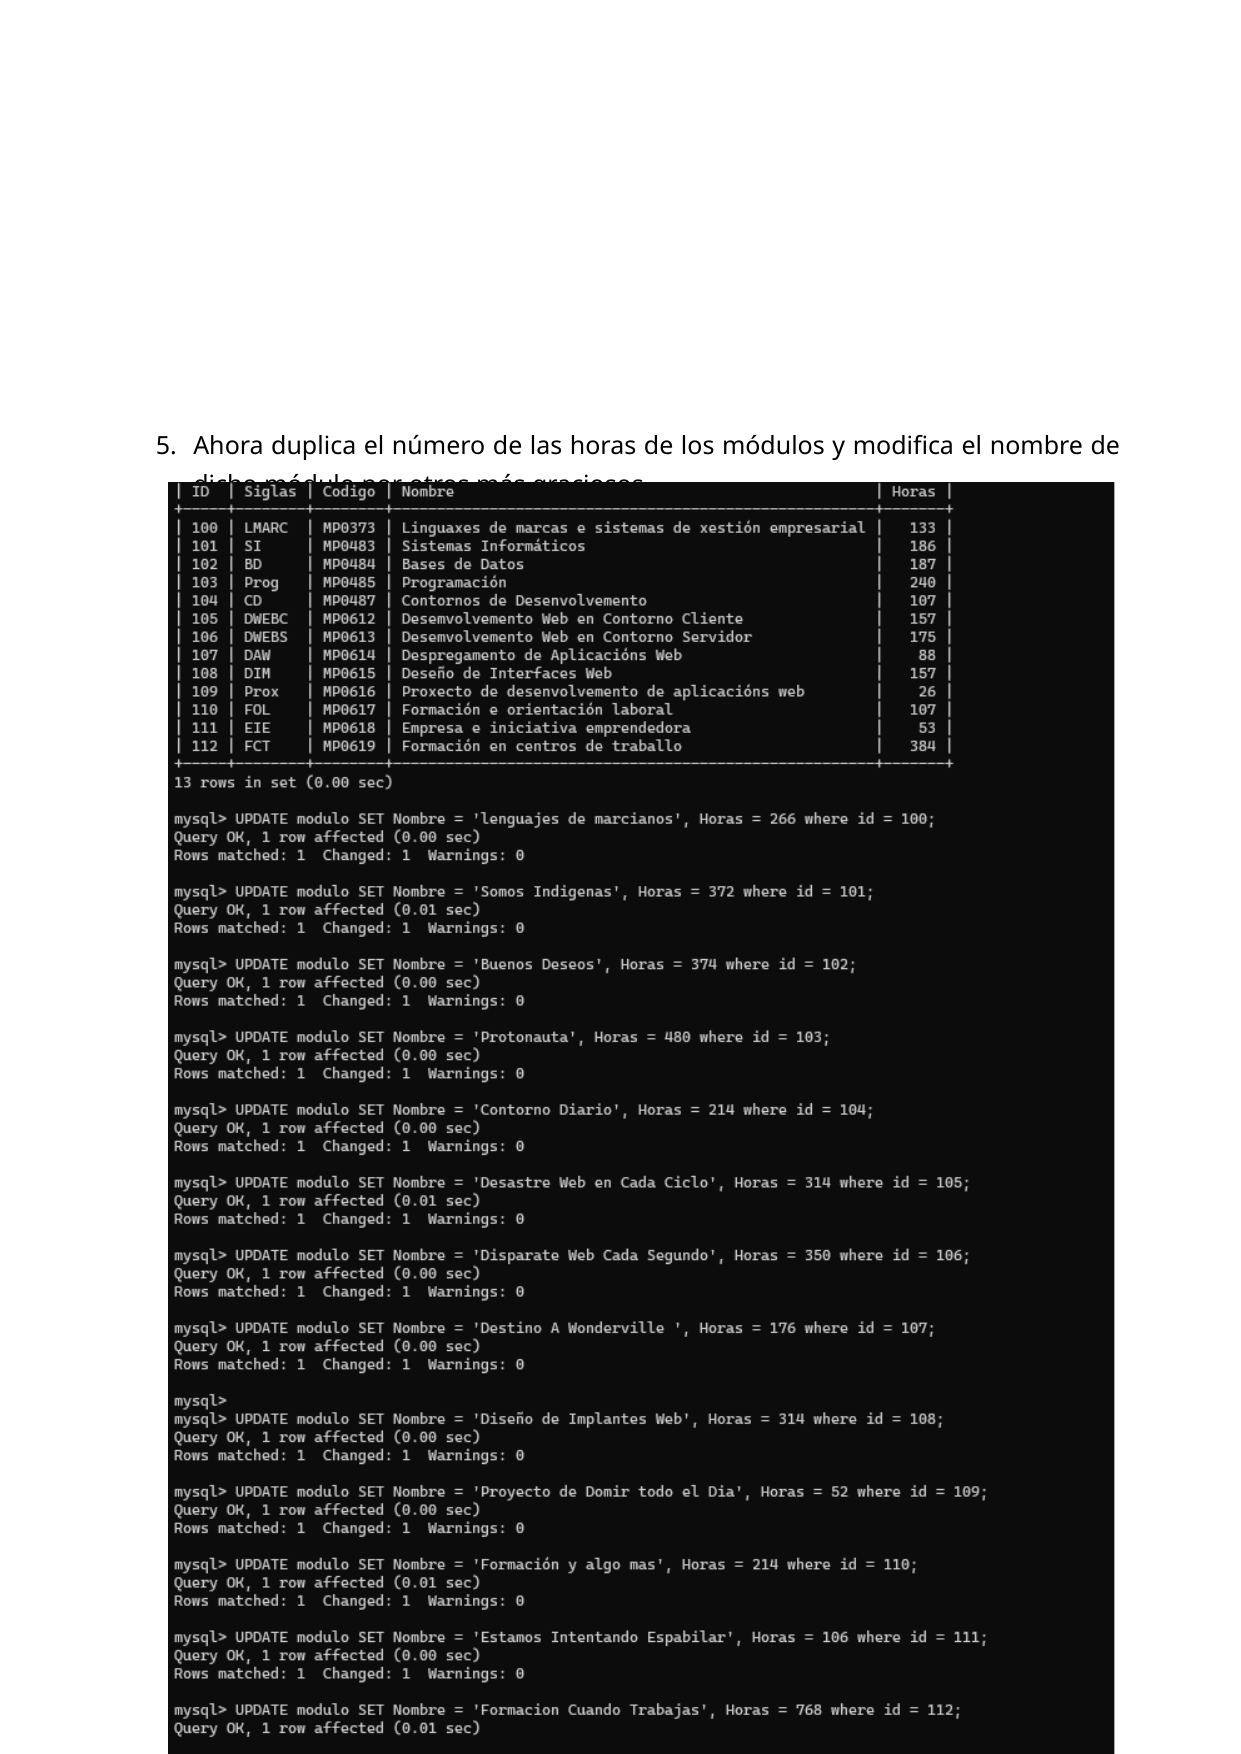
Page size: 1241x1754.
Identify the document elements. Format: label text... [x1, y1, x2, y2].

list Ahora duplica el número de las horas de los módulos y modifica el nombre de dicho módulo por otros más graciosos. [156, 427, 1122, 501]
